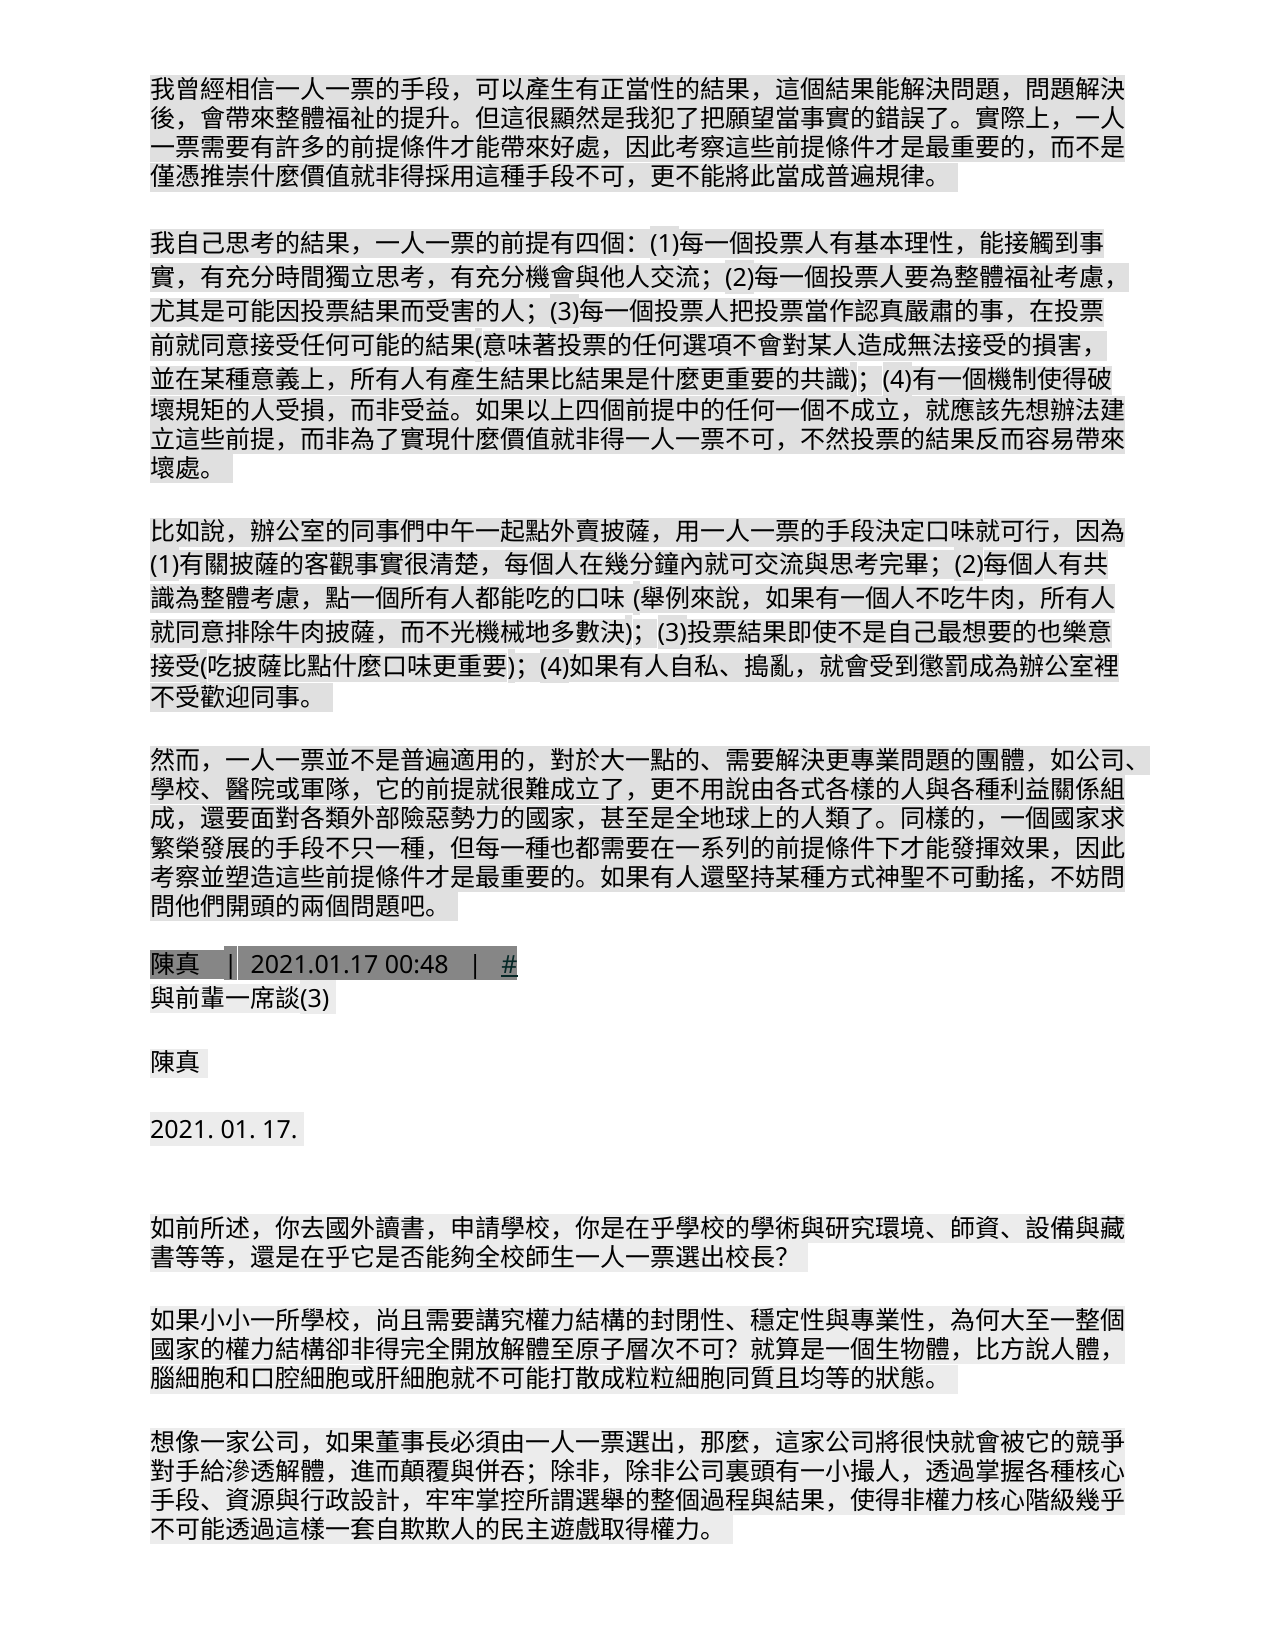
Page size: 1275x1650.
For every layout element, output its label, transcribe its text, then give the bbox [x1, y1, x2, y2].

text 「將願望當作事實」和「將基於前提的結果當作普遍規律」，是我容易犯的錯誤。我有了相當的人生經歷後才發覺這件事，此後每當我自認為明白了某些道理時，都會再反覆思考，看看自己有沒有犯這兩個錯誤。 我曾經相信一人一票的手段，可以產生有正當性的結果，這個結果能解決問題，問題解決後，會帶來整體福祉的提升。但這很顯然是我犯了把願望當事實的錯誤了。實際上，一人一票需要有許多的前提條件才能帶來好處，因此考察這些前提條件才是最重要的，而不是僅憑推崇什麼價值就非得採用這種手段不可，更不能將此當成普遍規律。 我自己思考的結果，一人一票的前提有四個：(1)每一個投票人有基本理性，能接觸到事實，有充分時間獨立思考，有充分機會與他人交流；(2)每一個投票人要為整體福祉考慮，尤其是可能因投票結果而受害的人；(3)每一個投票人把投票當作認真嚴肅的事，在投票前就同意接受任何可能的結果(意味著投票的任何選項不會對某人造成無法接受的損害，並在某種意義上，所有人有產生結果比結果是什麼更重要的共識)；(4)有一個機制使得破壞規矩的人受損，而非受益。如果以上四個前提中的任何一個不成立，就應該先想辦法建立這些前提，而非為了實現什麼價值就非得一人一票不可，不然投票的結果反而容易帶來壞處。 比如說，辦公室的同事們中午一起點外賣披薩，用一人一票的手段決定口味就可行，因為 (1)有關披薩的客觀事實很清楚，每個人在幾分鐘內就可交流與思考完畢；(2)每個人有共識為整體考慮，點一個所有人都能吃的口味 (舉例來說，如果有一個人不吃牛肉，所有人就同意排除牛肉披薩，而不光機械地多數決)；(3)投票結果即使不是自己最想要的也樂意接受(吃披薩比點什麼口味更重要)；(4)如果有人自私、搗亂，就會受到懲罰成為辦公室裡不受歡迎同事。 然而，一人一票並不是普遍適用的，對於大一點的、需要解決更專業問題的團體，如公司、學校、醫院或軍隊，它的前提就很難成立了，更不用說由各式各樣的人與各種利益關係組成，還要面對各類外部險惡勢力的國家，甚至是全地球上的人類了。同樣的，一個國家求繁榮發展的手段不只一種，但每一種也都需要在一系列的前提條件下才能發揮效果，因此考察並塑造這些前提條件才是最重要的。如果有人還堅持某種方式神聖不可動搖，不妨問問他們開頭的兩個問題吧。 [150, 75, 1125, 921]
text 陳真 | 2021.01.17 00:48 | # [150, 946, 1125, 980]
text 與前輩一席談(3) 陳真 2021. 01. 17. 如前所述，你去國外讀書，申請學校，你是在乎學校的學術與研究環境、師資、設備與藏書等等，還是在乎它是否能夠全校師生一人一票選出校長？ 如果小小一所學校，尚且需要講究權力結構的封閉性、穩定性與專業性，為何大至一整個國家的權力結構卻非得完全開放解體至原子層次不可？就算是一個生物體，比方說人體，腦細胞和口腔細胞或肝細胞就不可能打散成粒粒細胞同質且均等的狀態。 想像一家公司，如果董事長必須由一人一票選出，那麼，這家公司將很快就會被它的競爭對手給滲透解體，進而顛覆與併吞；除非，除非公司裏頭有一小撮人，透過掌握各種核心手段、資源與行政設計，牢牢掌控所謂選舉的整個過程與結果，使得非權力核心階級幾乎不可能透過這樣一套自欺欺人的民主遊戲取得權力。 就算在極端例外狀況下，不小心讓「局外人」闖入權力核心，依然會有層層密不通風的壟斷與掌控機制(例如軍事力量，例如足以製造輿論的媒體以及擁有每個人私密檔案的情治系統等等)，使得它事實上難以改變既得利益結構。美國或西方國家就是如此。 如果這就是所謂民主，那麼，民主其實就只是另一種形式的集權或極權，不但更為隱諱封閉與穩定，而且深具欺瞞性質。這時候。所謂選舉，不過就像選左手或選右手那樣，選來選去都是選出同一個權力集團的代表人。 3. 罵領導很重要嗎？ 前輩顯然認為可以罵領導罵政府很重要。但是，你去找工作或申請學校，你會把「是否能夠罵老闆或罵校長罵老師」當成一種重要指標嗎？ 我不是說不應該罵，而是說，這怎麼會是一種評價指標？不管是學校或醫院，每隔幾年都得接受評鑑，厚厚一大本評鑑指標中，應該不會有「能否罵校長或罵院長」這項「民主」指標。 台灣每天自我陶醉什麼「民主」，事實上，不管是兩岸或東西方，在這一點上都差不多；平常隨你罵，一旦罵多了，就可能會有各種不良後果。台灣在九零年代中期之前，別說罵領導，光是「人權」二字或以西元紀年都會犯大忌。我連念高醫一年級時的考卷，都能成為我的叛亂罪證，因為我把考卷作答日期上的「民國」給塗掉，改成西元，情治與檢調單位據此認為「足資證明」我的台獨思想由來已久。 過去這幾年也一樣，而且逐漸變本加厲。你看，數百個案子，不過只是批評金援外交或是質疑為何要合法化萊克多巴胺在島內的使用，或是質疑是否隱匿疫情，許多人紛紛遭到司法整肅。蘇偉碩被告，只是成百上千的類似案子的其中之一而已；一般平民百姓，往往就在無人關注的情況下任憑當權者宰割。 你看，七成的民意反毒豬，但是幼兒園的家長們，或是醫界，儘管幾乎所有人都反對毒豬進口，但在人渣黨執政下，根本沒有幾個人敢公開出聲，個個噤若寒蟬。台灣人老是要自我吹捧什麼民主，其實只是自欺欺人。 學界更是如此，每個校園一片極端的綠油油，請問有幾個人膽敢「不綠」？更不用說「反綠」了，難道你不想升等了嗎？不想謀職或續聘了嗎？不想申請研究經費了嗎？台灣人老喜歡向對岸自吹自擂什麼言論自由，其實只是自欺欺人。 在人渣黨的統治下，不管黨內或一般民眾，大家心裏都有個戒嚴時期的「小警總」，大多數人乖得跟龜孫子似的，頂多在網路上匿名酸兩句；你要他具名挺身而出，幾個人敢？特別是所謂菁英階層，例如學界醫界或文化界，特別乖巧順從，半個多世紀來，始終如此，從未有一絲改變。 人渣黨還有一系列管制言論的花樣，有些還沒端上來，比方說，連書裏頭只是寫上一句「武漢加油」的童書，居然就被查禁；凡與大陸有關的出版品必須送審，管制程度已與戒嚴時期無異，甚至研擬連簡體字都要課以鉅額罰款。 我並不是要主張市面上那種所謂「言論自由」，我只是說，即便採用同一個標準，台灣並沒有更好。 台灣如此，大陸想必也一樣，西方社會更是如此，更是擅於透過法律綿綿密密的無數條文來整肅異議或限制各種言行，管制監控得完全滴水不漏。你看，川普的臉書與推特帳號，居然說停就停。台灣對一般人的言論管制也一樣。我沒有臉書，但常聽到韓粉團體被查封或反綠聲音被消音的事。 在過去，動輒打入黑牢，現在其實也一樣，只是罪名改了，不再是什麼「叛亂」或「顛覆政權」，雖然刑度較輕，但卻化整為零，打擊面變得更廣，人人都可能「中獎」。過去只有極少數人會遭到司法整肅，現在被整肅的人及整肅理由與花樣卻更多且更不可測了，隨時都有可能踩到地雷，連批評金援外交，不過簡單一兩句話，居然也會被告，被抓去訊問。人渣黨就是要讓你心有疑懼，擔心「隨時都有可能踩到地雷」，從而噤若寒蟬，任其胡作非為，大貪特貪。 再次聲明，我一點都不認同市面上極其簡化與腦殘的所謂「言論自由」，我只是說，倘若依照西方抹黑中國的同一標準來看，那麼，西方在海內外之管控言行之司法整肅與政治迫害，絕對是中國的千百萬倍以上的嚴重，甚至大搞暗殺與屠殺異己。暗殺，基本上就是美國政府的一項例行作業。你拿這樣一個國家長年不斷的恐怖行徑來當成一種言論自由與人權的標竿，來指責比它好上千萬倍的中國，不會太荒唐嗎？ 總之，當你訴說一種概念(concept) 時，是不是應該先搞清楚自己透過此一概念，究竟是在說些什麼；而不是把理應具有一定認知內涵的概念當成修辭 (rhetoric)來使用，卻把絲毫不具概念內涵的「獨斷宣稱」(dogmatic claim) 給當成一種「命題」(proposition) 來講得振振有詞，自欺欺人，不知所云。 [150, 980, 1125, 1544]
